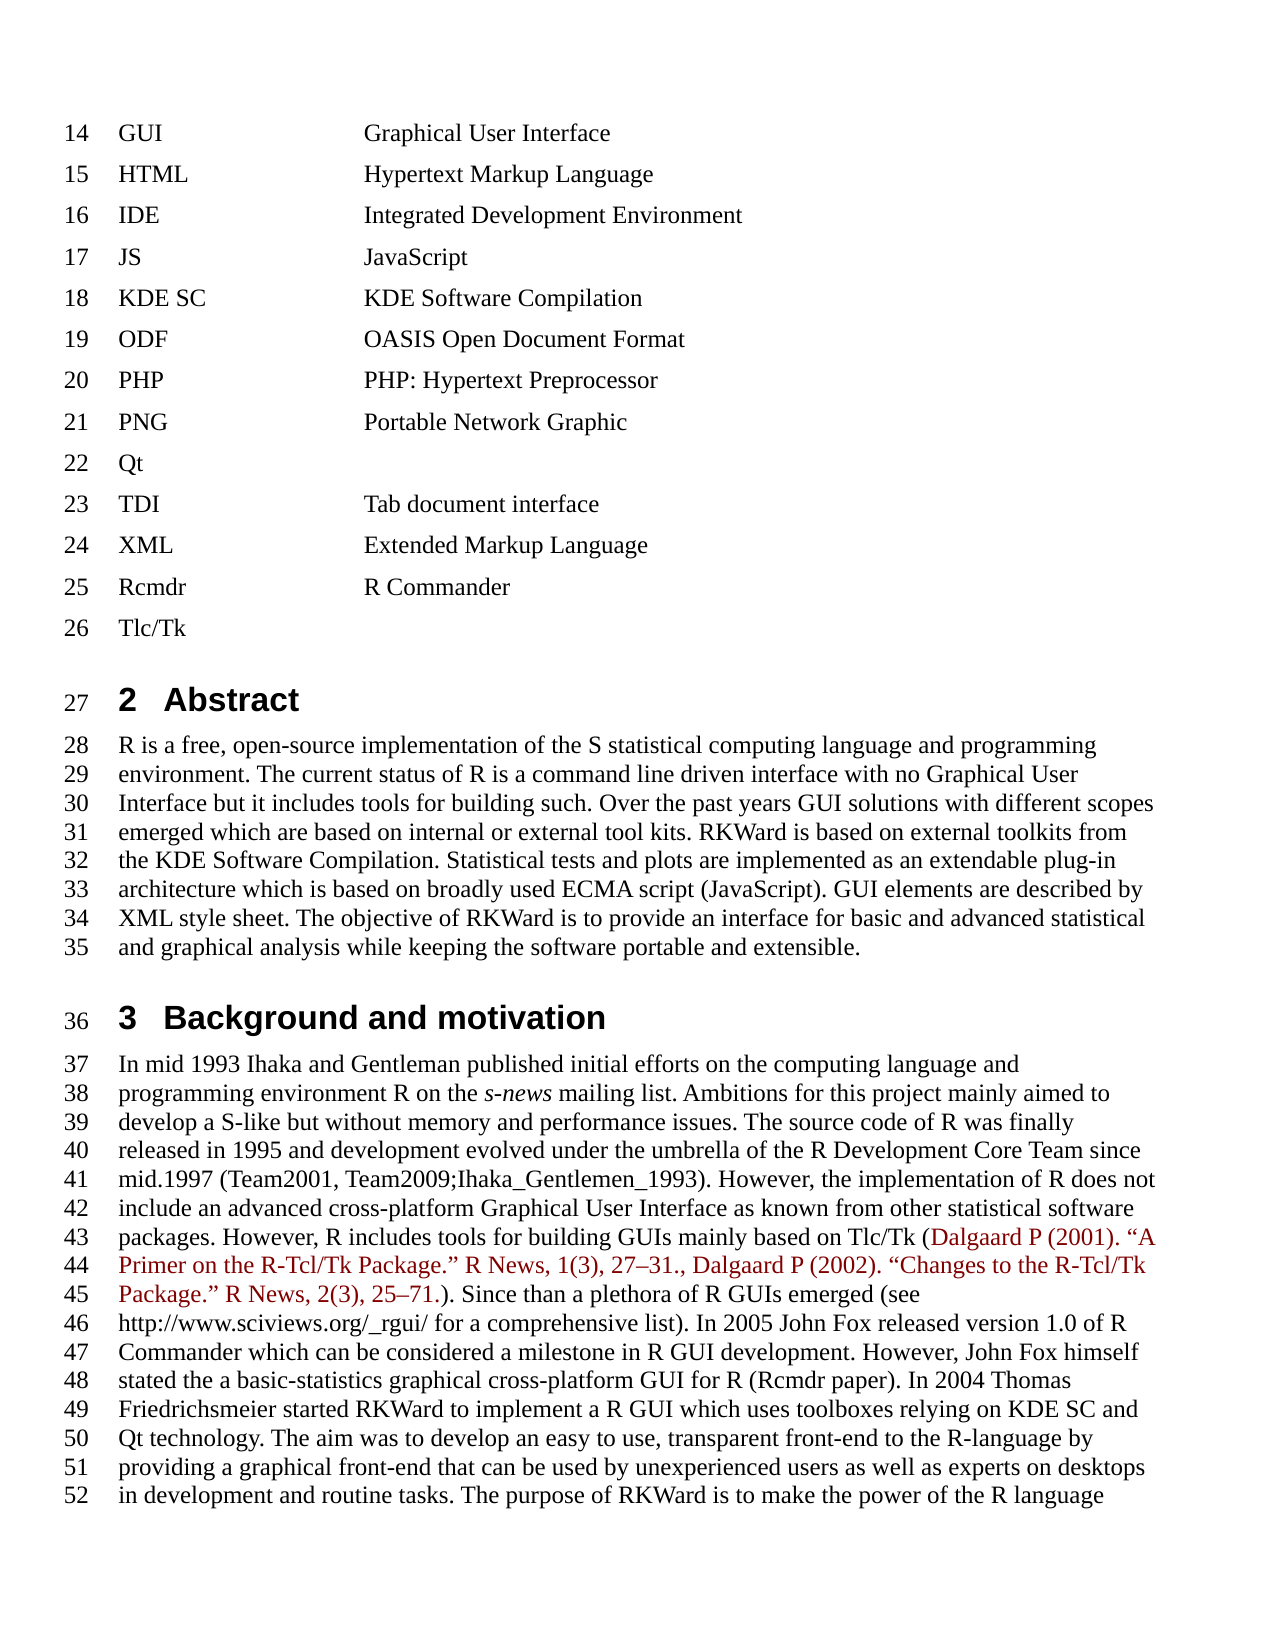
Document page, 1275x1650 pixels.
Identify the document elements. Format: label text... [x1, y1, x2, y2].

subtitle Background and motivation [118, 998, 1157, 1037]
text Tlc/Tk [118, 613, 1157, 642]
text IDE Integrated Development Environment [118, 201, 1157, 229]
text In mid 1993 Ihaka and Gentleman published initial efforts on the computing language and programming environment R on the s-news mailing list. Ambitions for this project mainly aimed to develop a S-like but without memory and performance issues. The source code of R was finally released in 1995 and development evolved under the umbrella of the R Development Core Team since mid.1997 (Team2001, Team2009;Ihaka_Gentlemen_1993). However, the implementation of R does not include an advanced cross-platform Graphical User Interface as known from other statistical software packages. However, R includes tools for building GUIs mainly based on Tlc/Tk (Dalgaard P (2001). “A Primer on the R-Tcl/Tk Package.” R News, 1(3), 27–31., Dalgaard P (2002). “Changes to the R-Tcl/Tk Package.” R News, 2(3), 25–71.). Since than a plethora of R GUIs emerged (see http://www.sciviews.org/_rgui/ for a comprehensive list). In 2005 John Fox released version 1.0 of R Commander which can be considered a milestone in R GUI development. However, John Fox himself stated the a basic-statistics graphical cross-platform GUI for R (Rcmdr paper). In 2004 Thomas Friedrichsmeier started RKWard to implement a R GUI which uses toolboxes relying on KDE SC and Qt technology. The aim was to develop an easy to use, transparent front-end to the R-language by providing a graphical front-end that can be used by unexperienced users as well as experts on desktops in development and routine tasks. The purpose of RKWard is to make the power of the R language [118, 1049, 1157, 1509]
text Qt [118, 448, 1157, 477]
text HTML Hypertext Markup Language [118, 159, 1157, 188]
text KDE SC KDE Software Compilation [118, 283, 1157, 312]
text GUI Graphical User Interface [118, 118, 1157, 147]
text PHP PHP: Hypertext Preprocessor [118, 366, 1157, 394]
text ODF OASIS Open Document Format [118, 324, 1157, 353]
text Rcmdr R Commander [118, 572, 1157, 601]
text PNG Portable Network Graphic [118, 407, 1157, 436]
text R is a free, open-source implementation of the S statistical computing language and programming environment. The current status of R is a command line driven interface with no Graphical User Interface but it includes tools for building such. Over the past years GUI solutions with different scopes emerged which are based on internal or external tool kits. RKWard is based on external toolkits from the KDE Software Compilation. Statistical tests and plots are implemented as an extendable plug-in architecture which is based on broadly used ECMA script (JavaScript). GUI elements are described by XML style sheet. The objective of RKWard is to provide an interface for basic and advanced statistical and graphical analysis while keeping the software portable and extensible. [118, 731, 1157, 961]
subtitle Abstract [118, 679, 1157, 718]
text XML Extended Markup Language [118, 531, 1157, 559]
text TDI Tab document interface [118, 489, 1157, 518]
text JS JavaScript [118, 242, 1157, 271]
